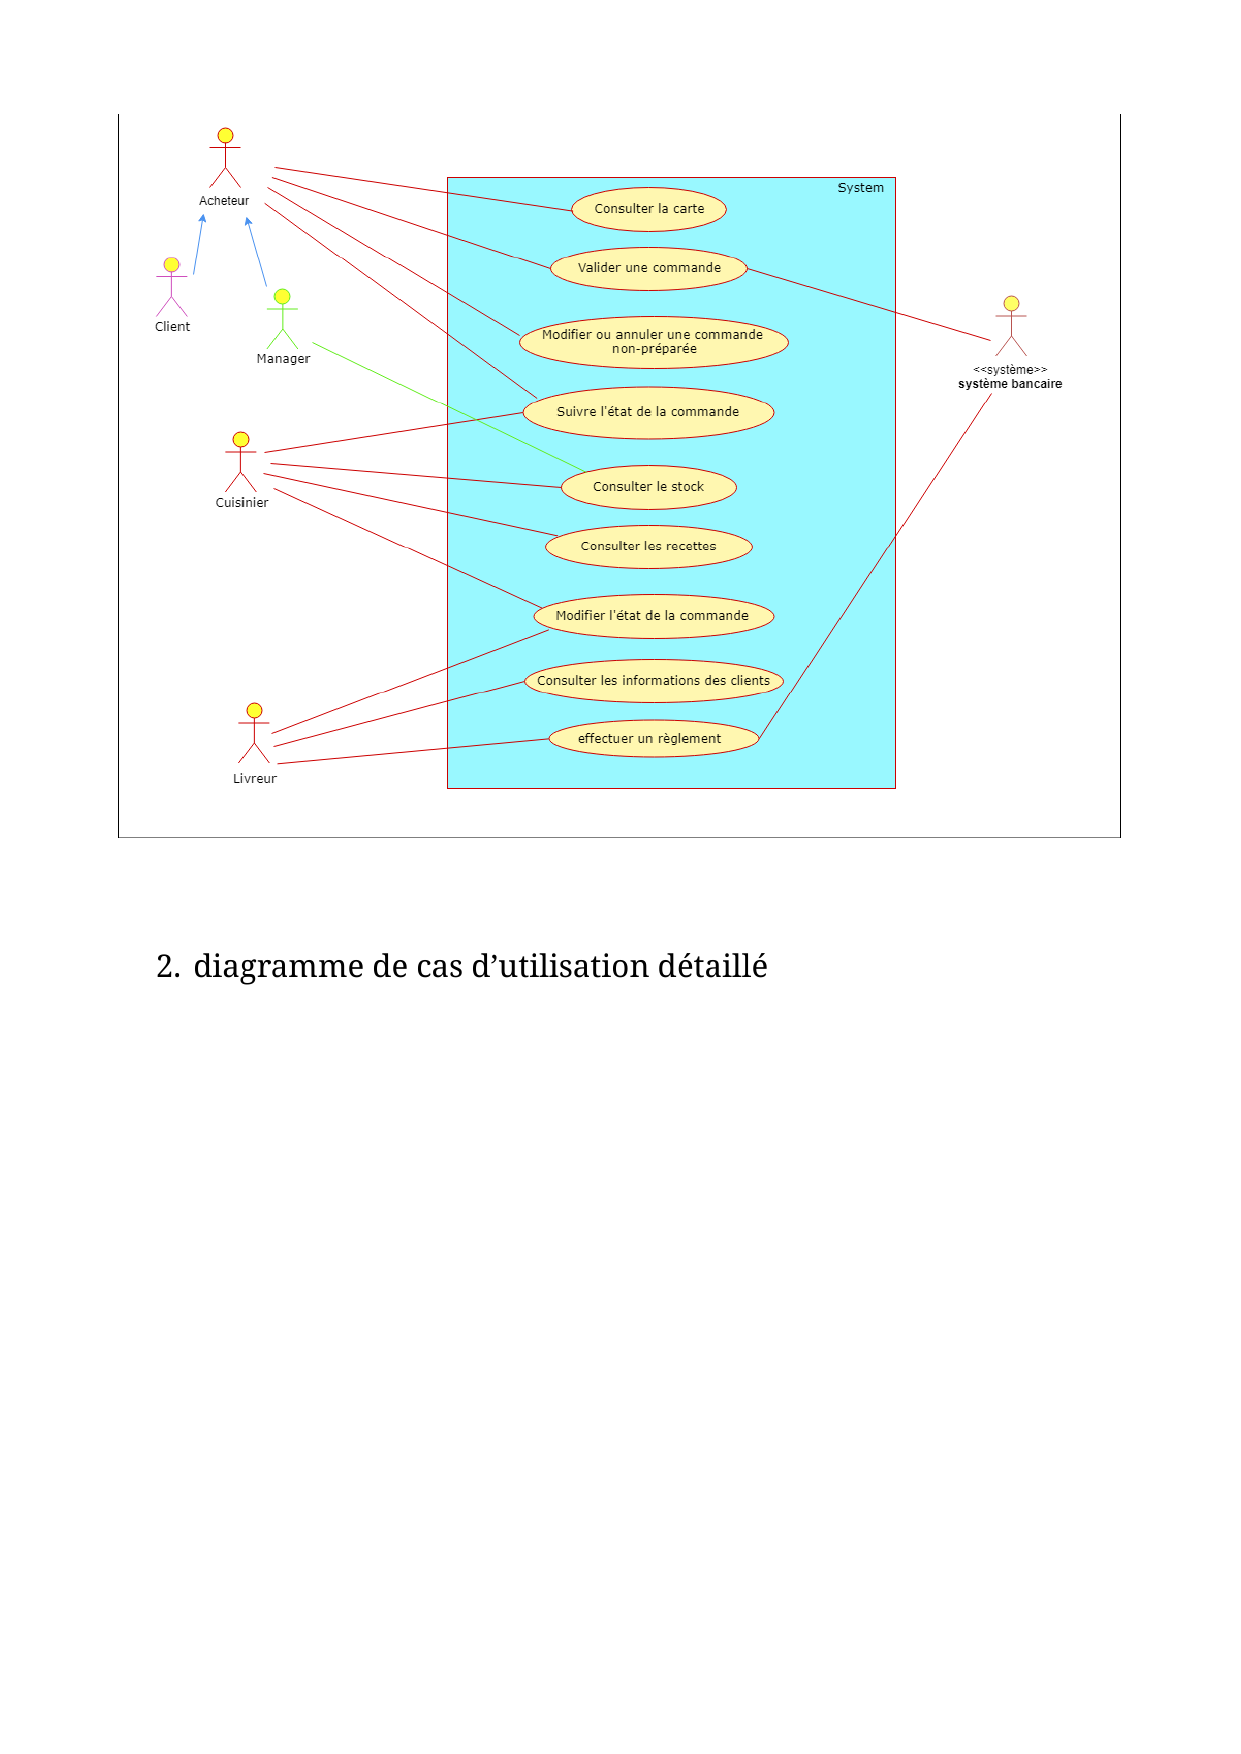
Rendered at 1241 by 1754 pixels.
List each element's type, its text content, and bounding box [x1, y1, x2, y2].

picture [118, 114, 1123, 838]
list diagramme de cas d’utilisation détaillé [156, 944, 1122, 986]
